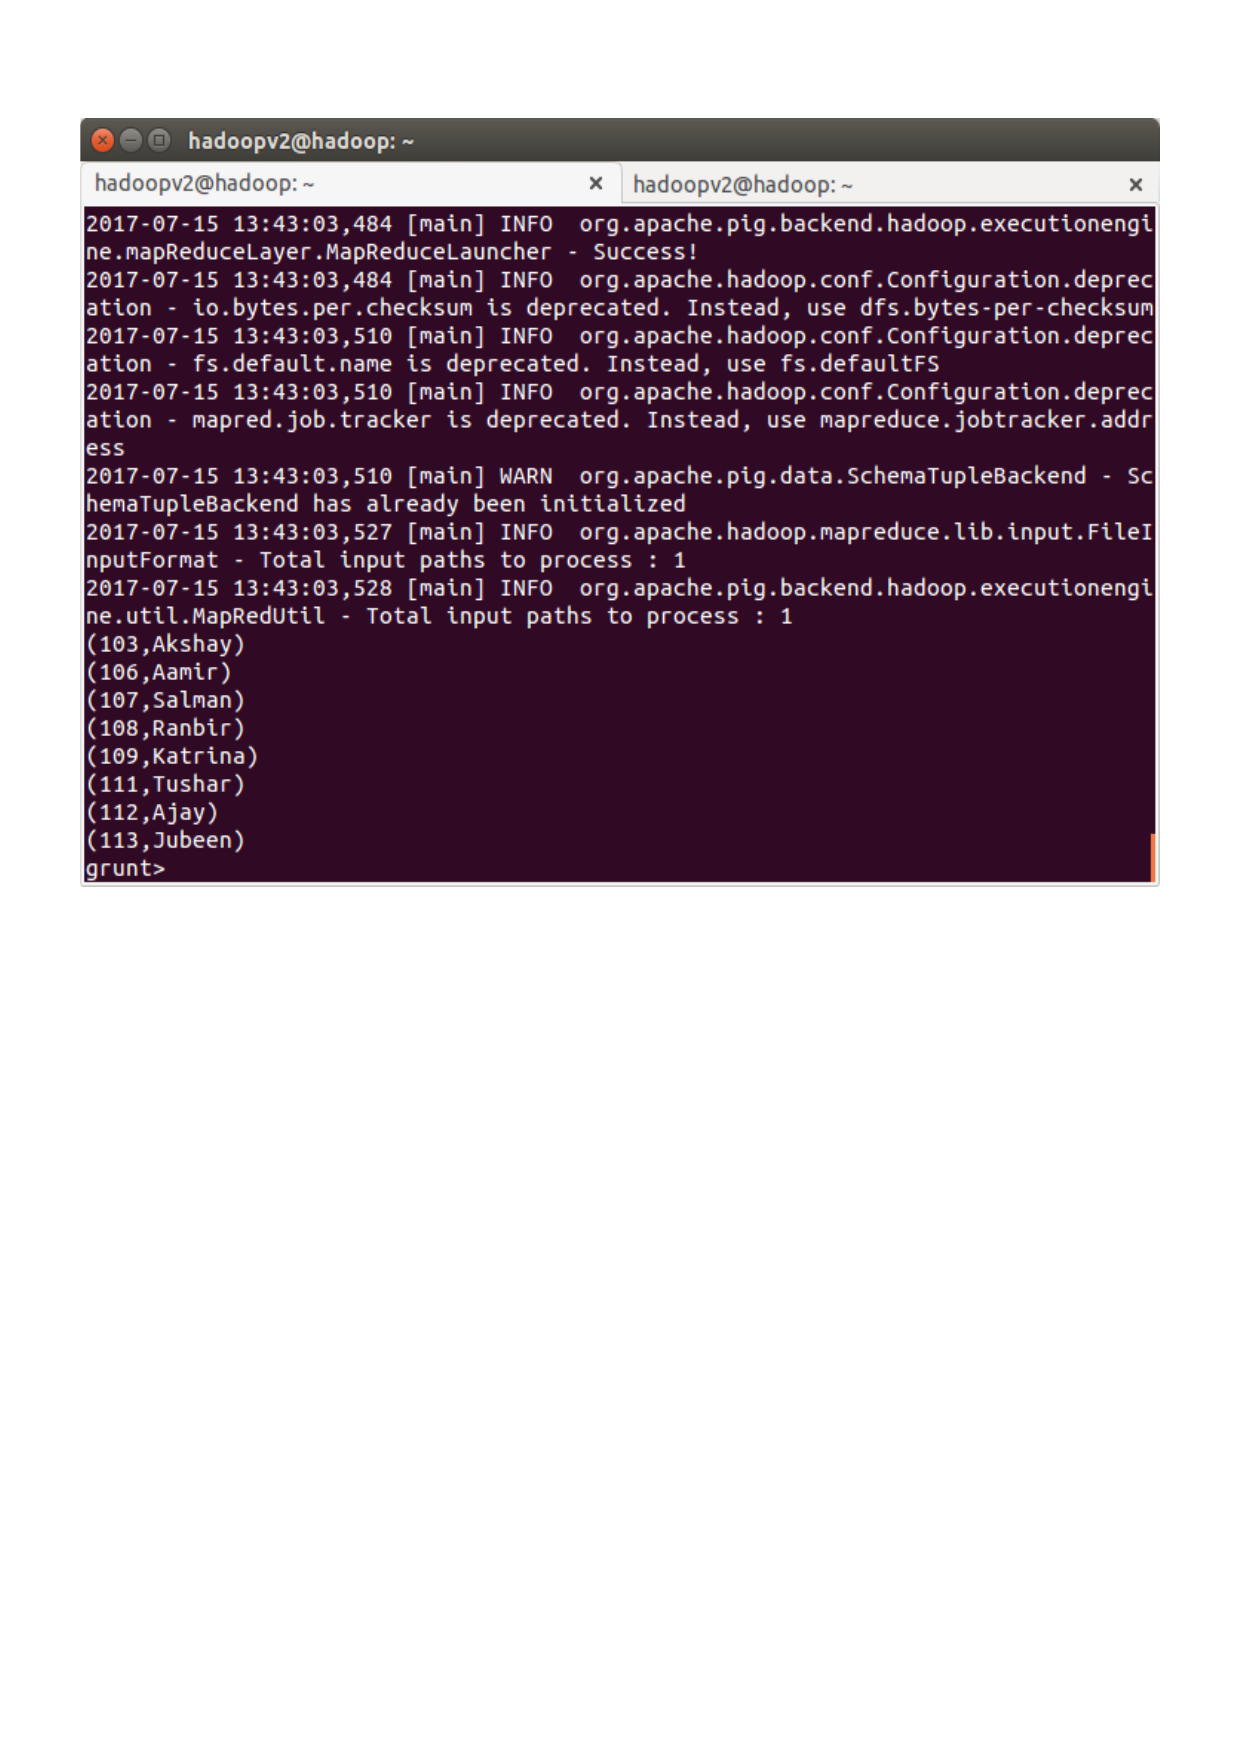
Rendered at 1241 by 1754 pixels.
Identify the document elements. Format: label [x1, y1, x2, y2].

picture [80, 118, 1160, 887]
